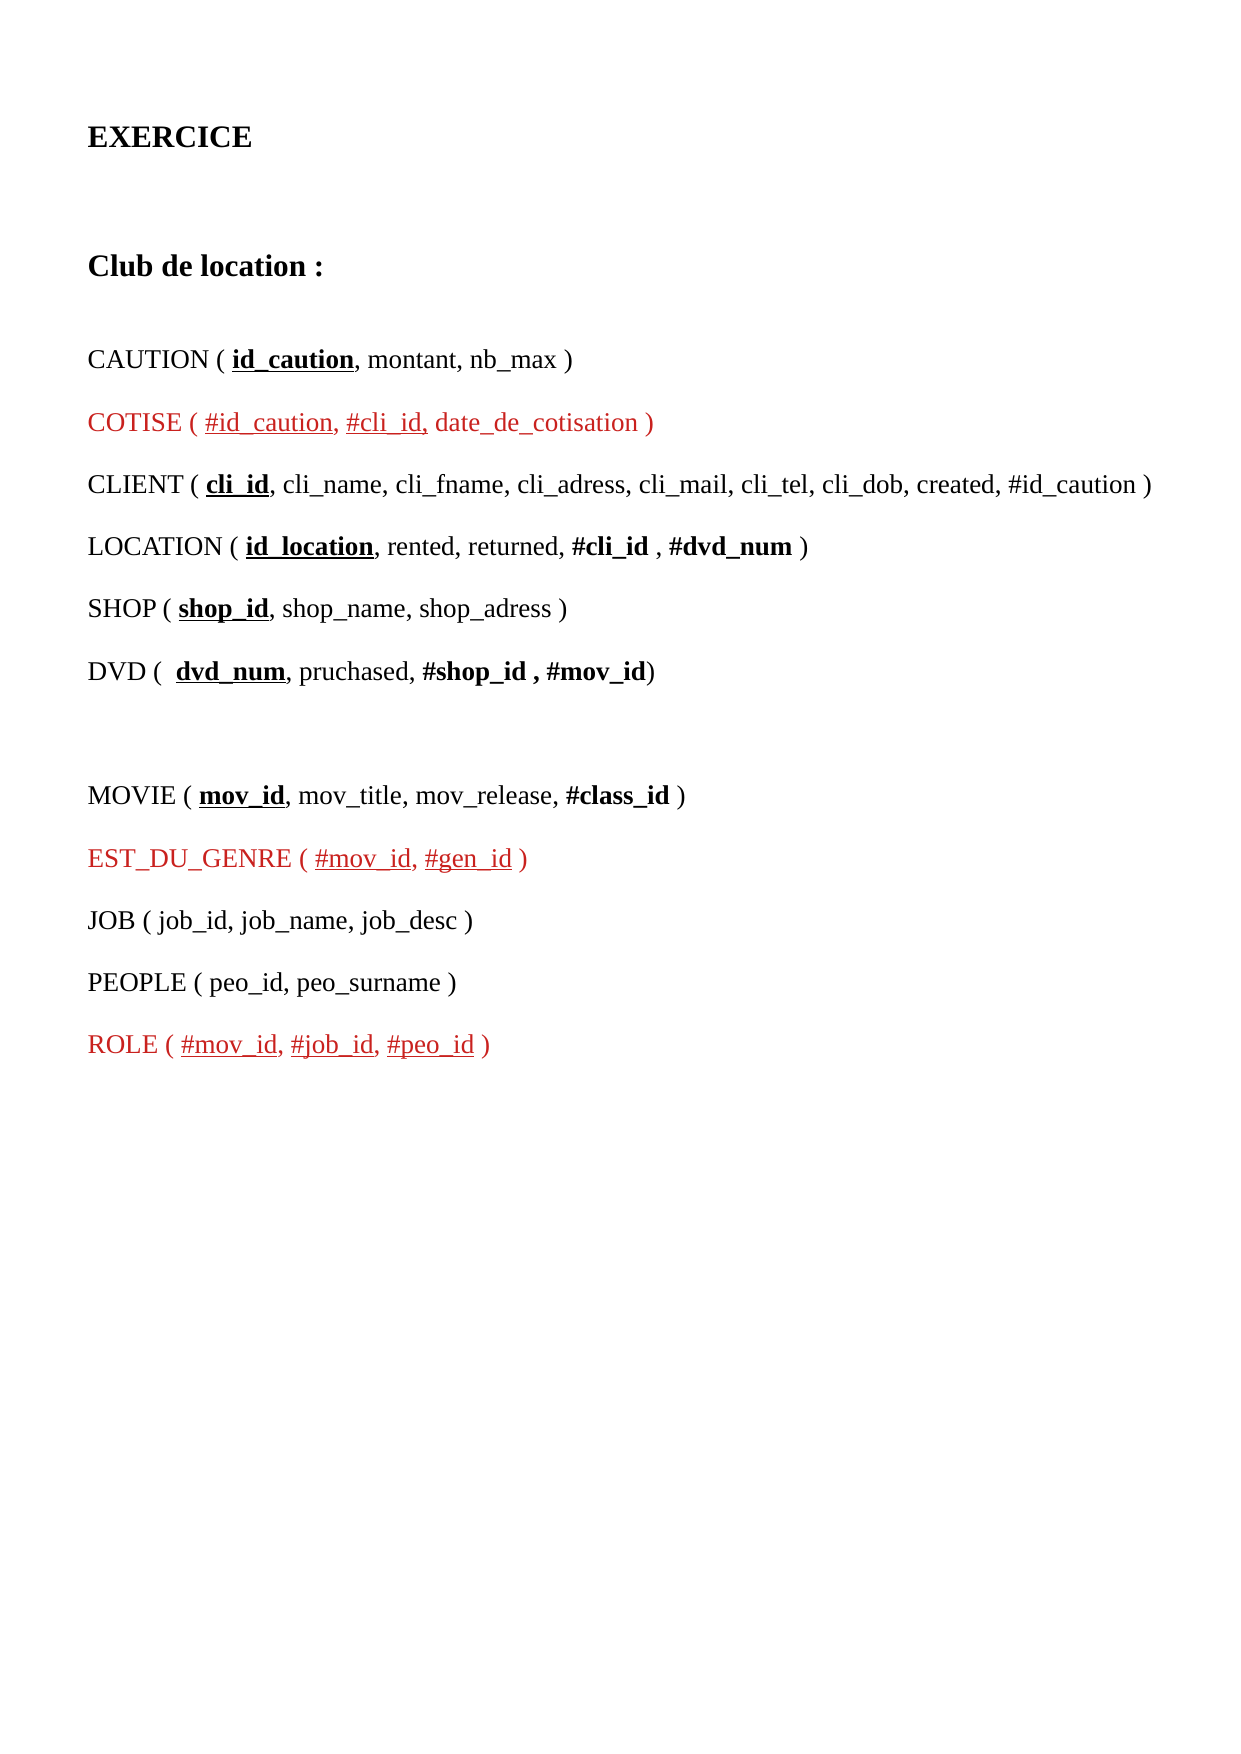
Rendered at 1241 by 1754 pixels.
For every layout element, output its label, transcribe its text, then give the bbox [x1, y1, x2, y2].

text CAUTION ( id_caution, montant, nb_max ) [87, 343, 1169, 374]
text COTISE ( #id_caution, #cli_id, date_de_cotisation ) [87, 406, 1169, 437]
text PEOPLE ( peo_id, peo_surname ) [87, 966, 1169, 997]
text EXERCICE [87, 118, 1169, 154]
text JOB ( job_id, job_name, job_desc ) [87, 904, 1169, 935]
text ROLE ( #mov_id, #job_id, #peo_id ) [87, 1028, 1169, 1060]
text SHOP ( shop_id, shop_name, shop_adress ) [87, 592, 1169, 624]
text Club de location : [87, 247, 1169, 283]
text CLIENT ( cli_id, cli_name, cli_fname, cli_adress, cli_mail, cli_tel, cli_dob, created, #id_caution ) [87, 468, 1169, 499]
text MOVIE ( mov_id, mov_title, mov_release, #class_id ) [87, 779, 1169, 811]
text EST_DU_GENRE ( #mov_id, #gen_id ) [87, 842, 1169, 873]
text LOCATION ( id_location, rented, returned, #cli_id , #dvd_num ) [87, 530, 1169, 561]
text DVD ( dvd_num, pruchased, #shop_id , #mov_id) [87, 655, 1169, 686]
